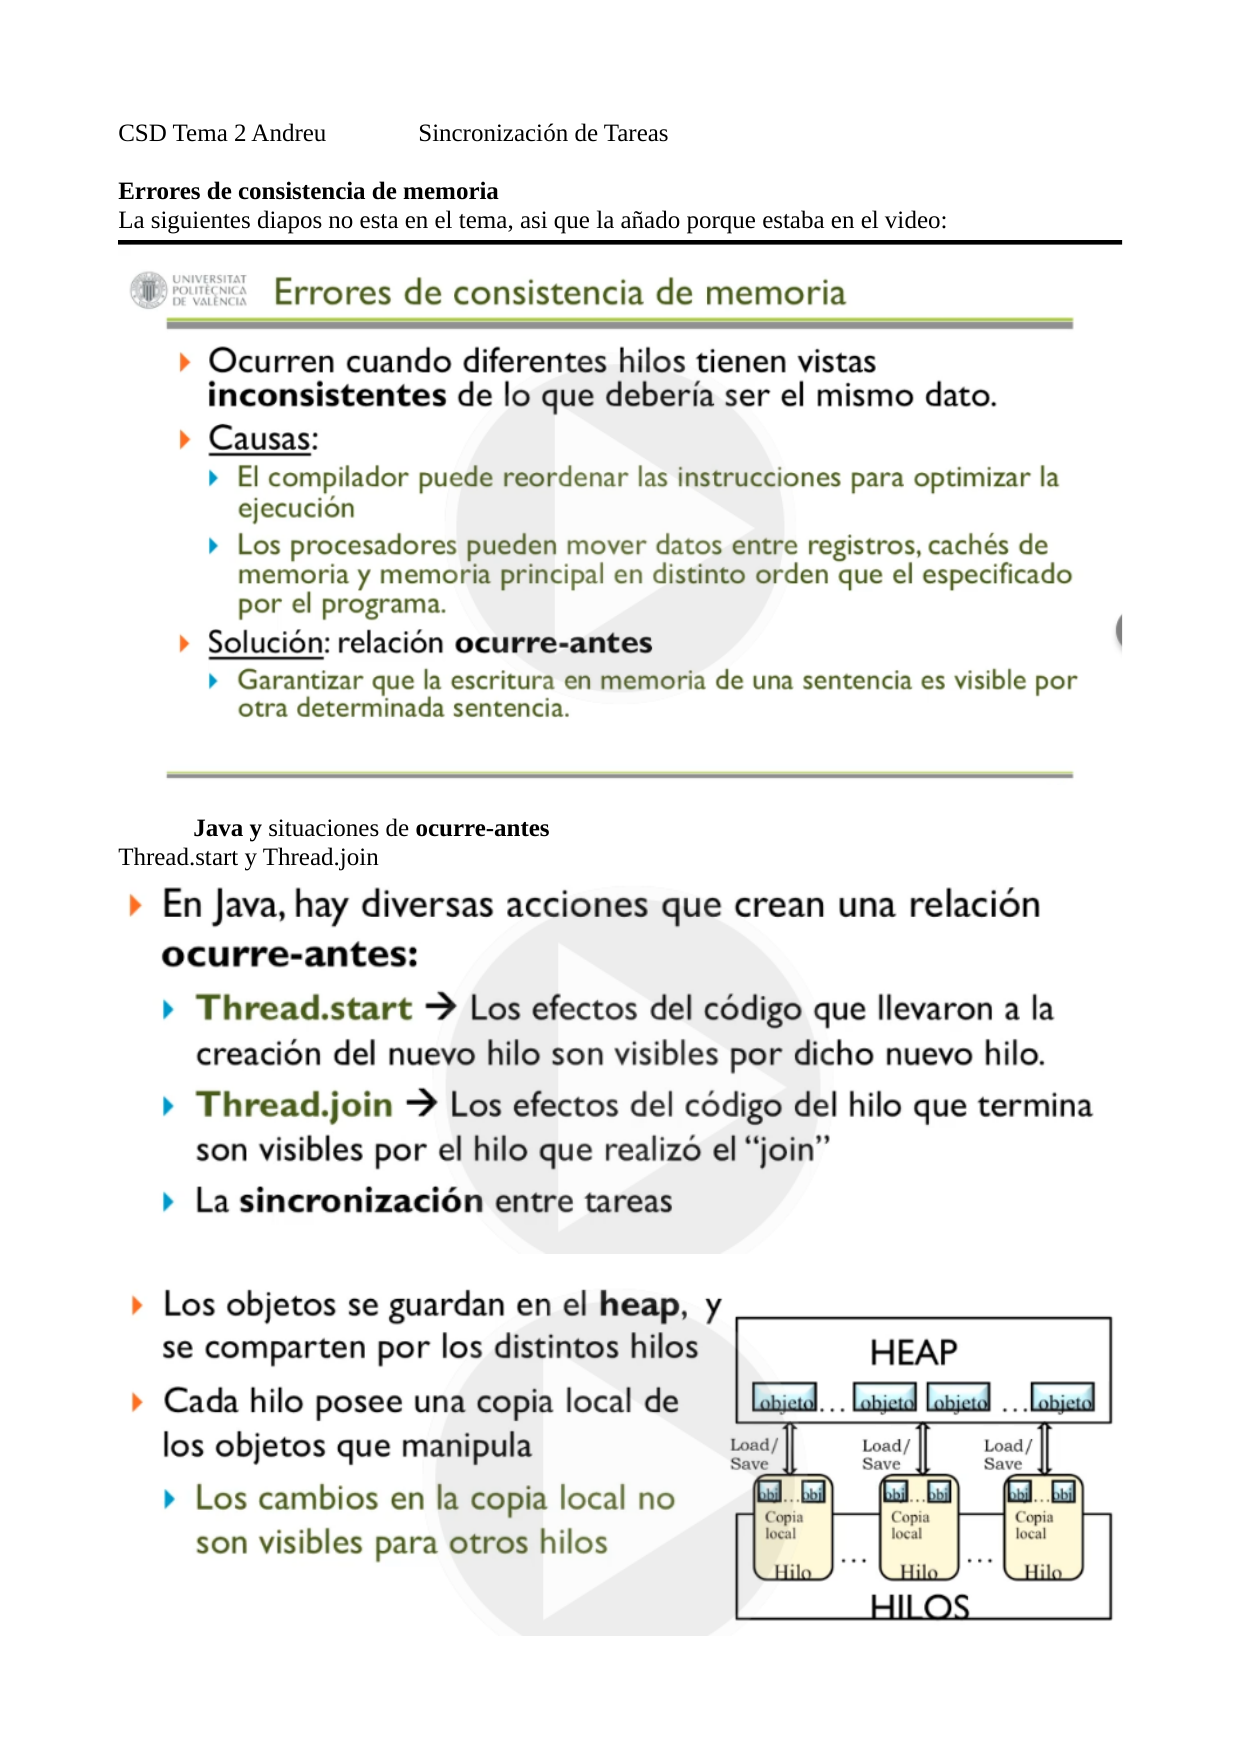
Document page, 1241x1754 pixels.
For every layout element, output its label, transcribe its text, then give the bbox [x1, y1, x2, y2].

picture [118, 240, 1123, 785]
text Errores de consistencia de memoria [118, 176, 1122, 205]
text Java y situaciones de ocurre-antes [118, 813, 1122, 842]
picture [118, 871, 1123, 1254]
text La siguientes diapos no esta en el tema, asi que la añado porque estaba en el video: [118, 205, 1122, 234]
picture [121, 1281, 1126, 1636]
text Thread.start y Thread.join [118, 842, 1122, 871]
